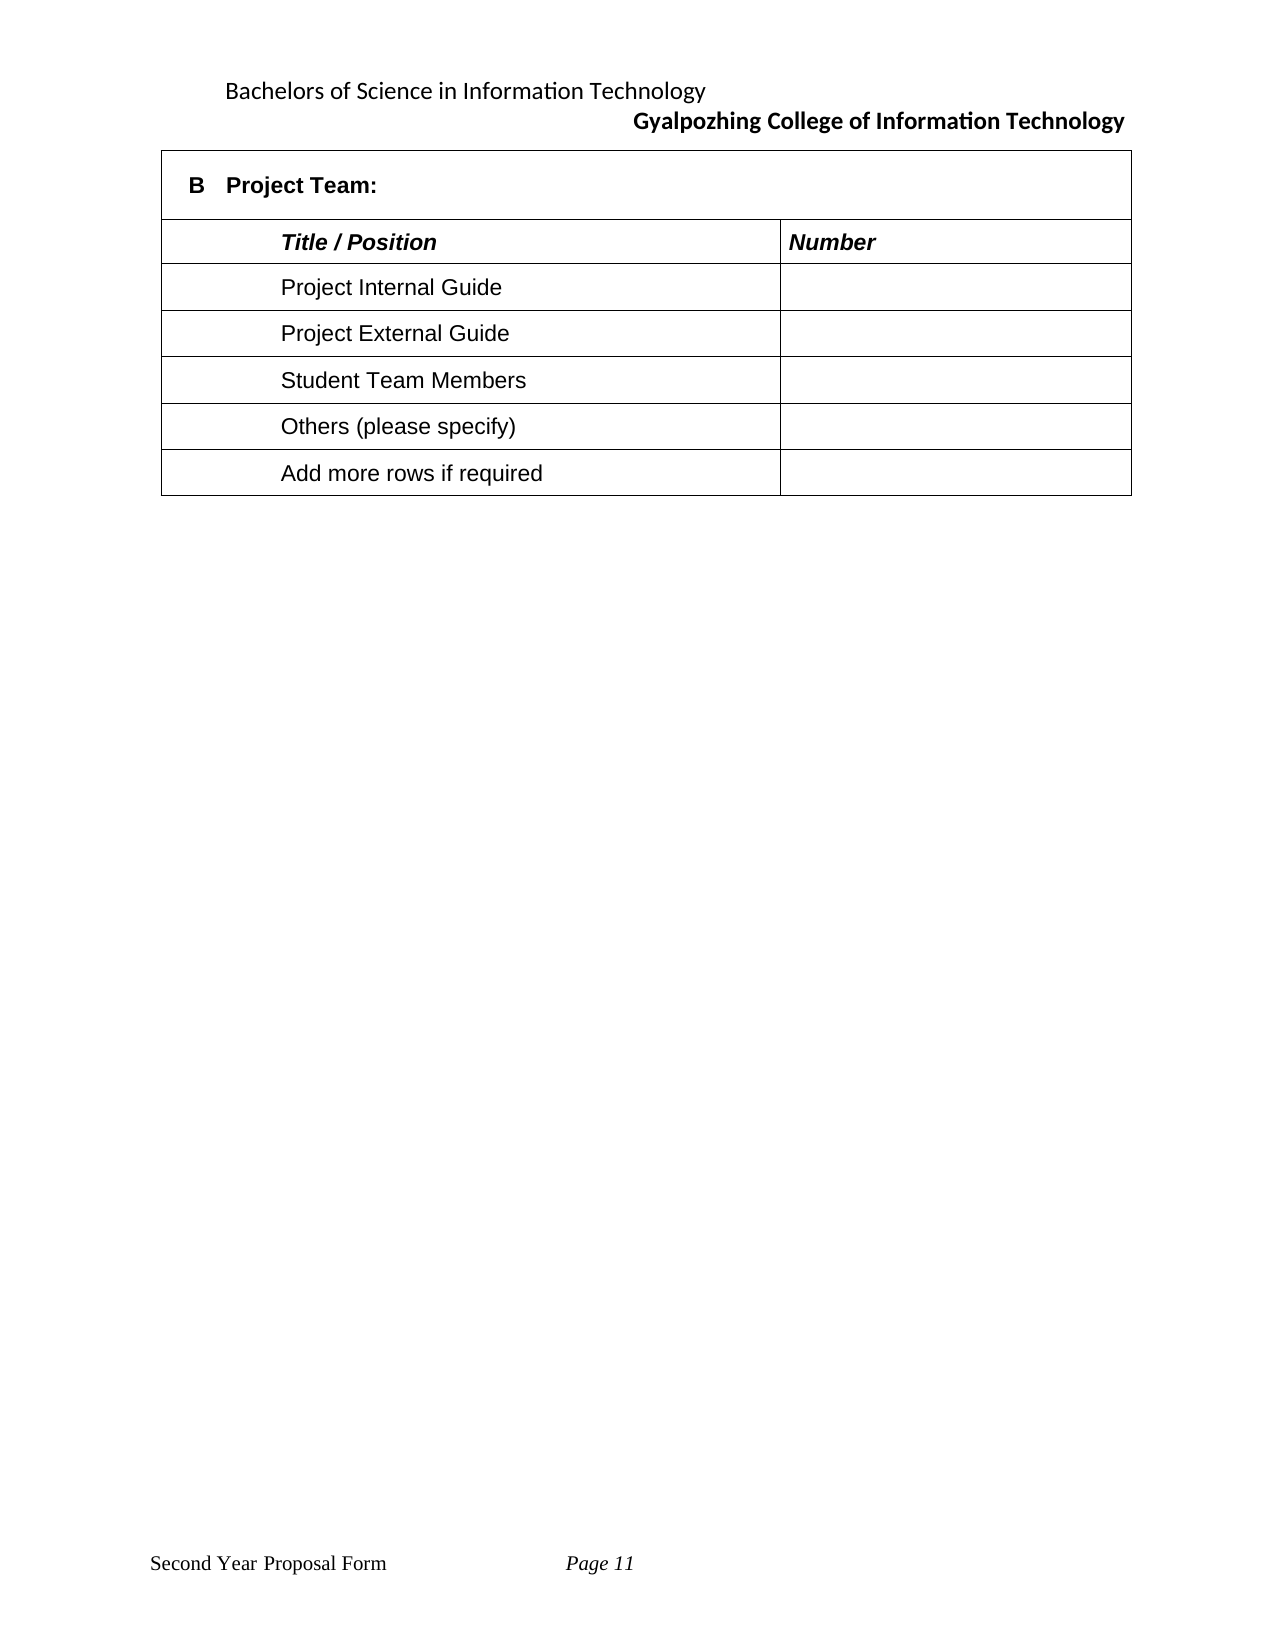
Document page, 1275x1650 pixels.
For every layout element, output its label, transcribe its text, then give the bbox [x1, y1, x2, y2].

table_cell Project External Guide [162, 311, 780, 356]
table_cell [781, 450, 1131, 495]
table_cell Number [781, 220, 1131, 263]
table_cell Others (please specify) [162, 404, 780, 449]
table_cell Student Team Members [162, 357, 780, 402]
table_cell Project Internal Guide [162, 264, 780, 309]
table_cell Add more rows if required [162, 450, 780, 495]
table_cell [781, 357, 1131, 402]
table_cell [781, 311, 1131, 356]
table_header Project Team: [162, 151, 1131, 219]
table_cell [781, 264, 1131, 309]
table_cell [781, 404, 1131, 449]
table_cell Title / Position [162, 220, 780, 263]
